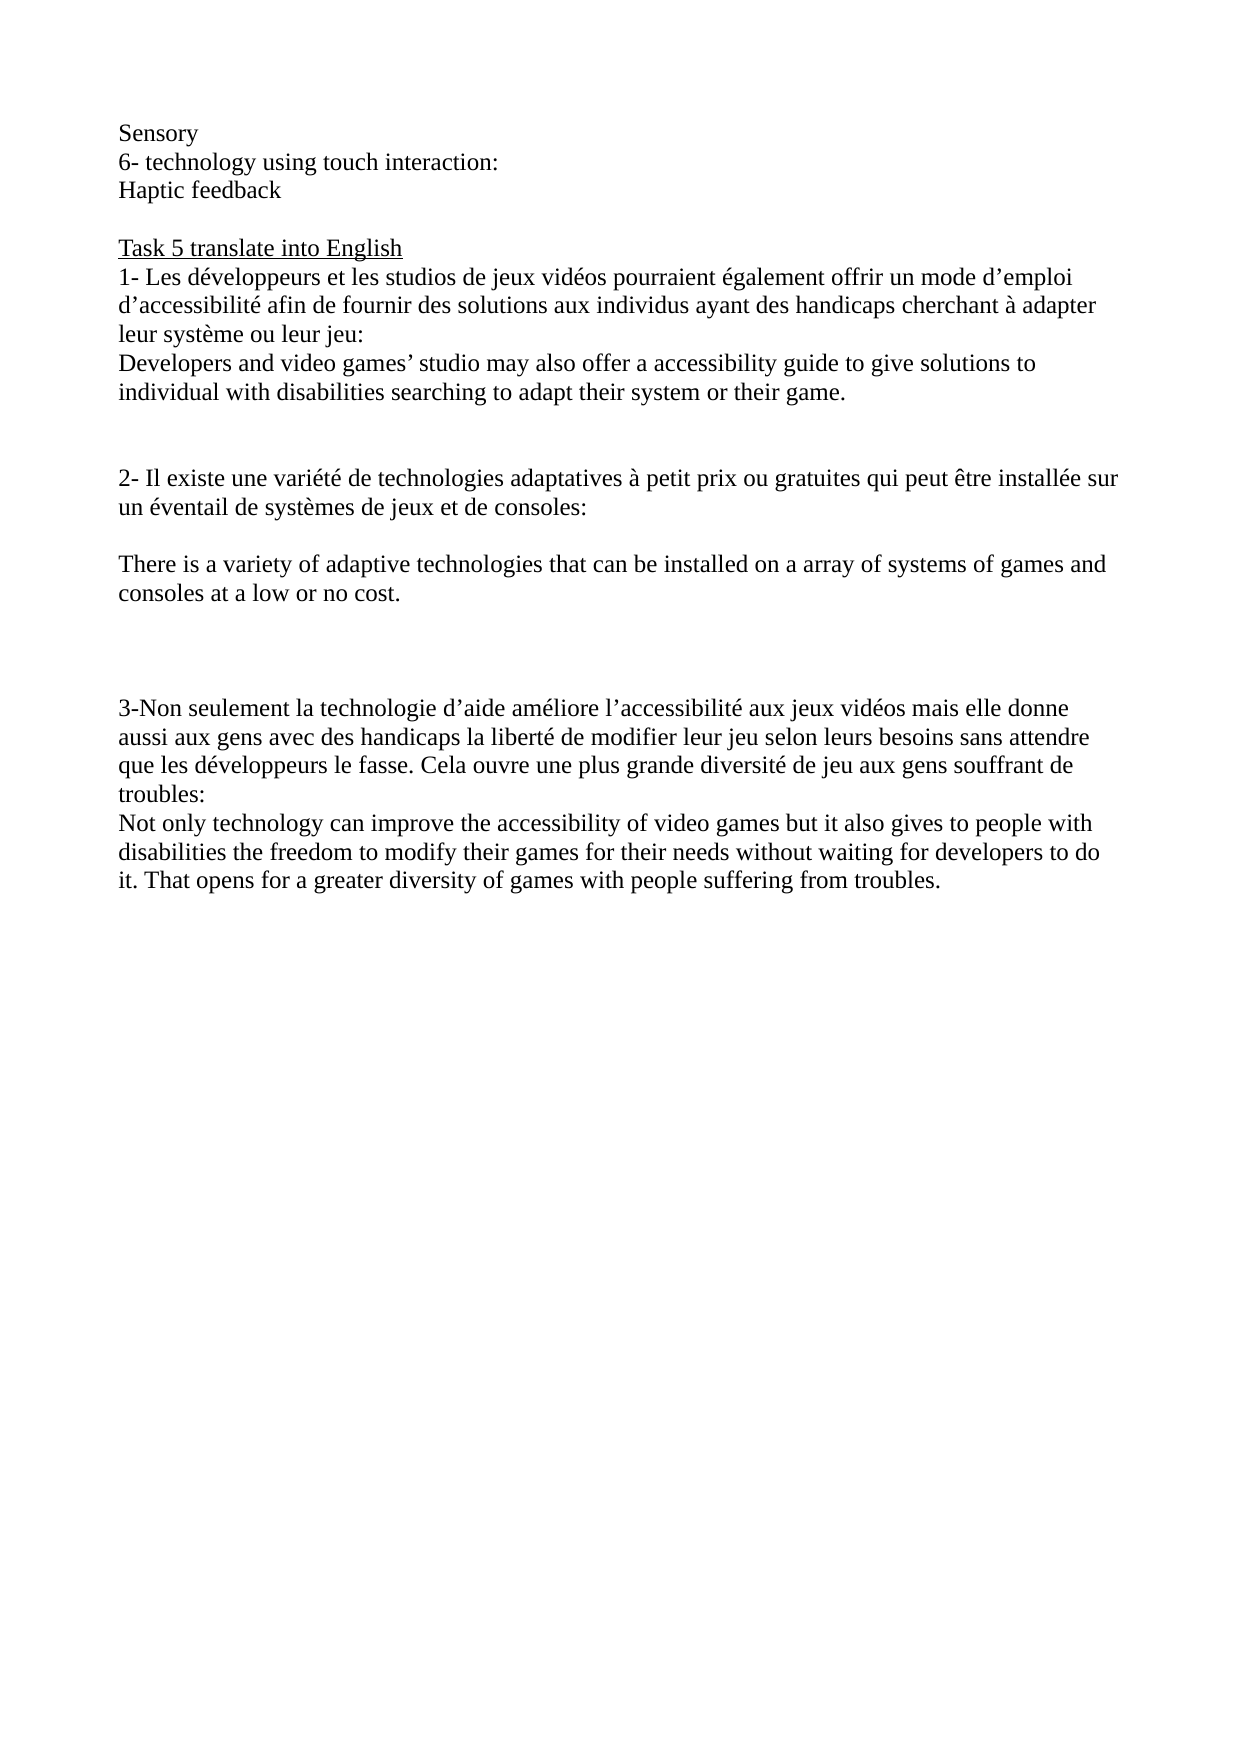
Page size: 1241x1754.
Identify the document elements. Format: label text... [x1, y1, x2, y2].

text 1- Les développeurs et les studios de jeux vidéos pourraient également offrir un mode d’emploi d’accessibilité afin de fournir des solutions aux individus ayant des handicaps cherchant à adapter leur système ou leur jeu: [118, 262, 1122, 348]
text Developers and video games’ studio may also offer a accessibility guide to give solutions to individual with disabilities searching to adapt their system or their game. [118, 348, 1122, 406]
text There is a variety of adaptive technologies that can be installed on a array of systems of games and consoles at a low or no cost. [118, 549, 1122, 607]
text 3-Non seulement la technologie d’aide améliore l’accessibilité aux jeux vidéos mais elle donne aussi aux gens avec des handicaps la liberté de modifier leur jeu selon leurs besoins sans attendre que les développeurs le fasse. Cela ouvre une plus grande diversité de jeu aux gens souffrant de troubles: [118, 693, 1122, 808]
text Not only technology can improve the accessibility of video games but it also gives to people with disabilities the freedom to modify their games for their needs without waiting for developers to do it. That opens for a greater diversity of games with people suffering from troubles. [118, 808, 1122, 894]
text Haptic feedback [118, 176, 1122, 204]
text Task 5 translate into English [118, 233, 1122, 262]
text Sensory [118, 118, 1122, 147]
text 2- Il existe une variété de technologies adaptatives à petit prix ou gratuites qui peut être installée sur un éventail de systèmes de jeux et de consoles: [118, 463, 1122, 521]
text 6- technology using touch interaction: [118, 147, 1122, 176]
